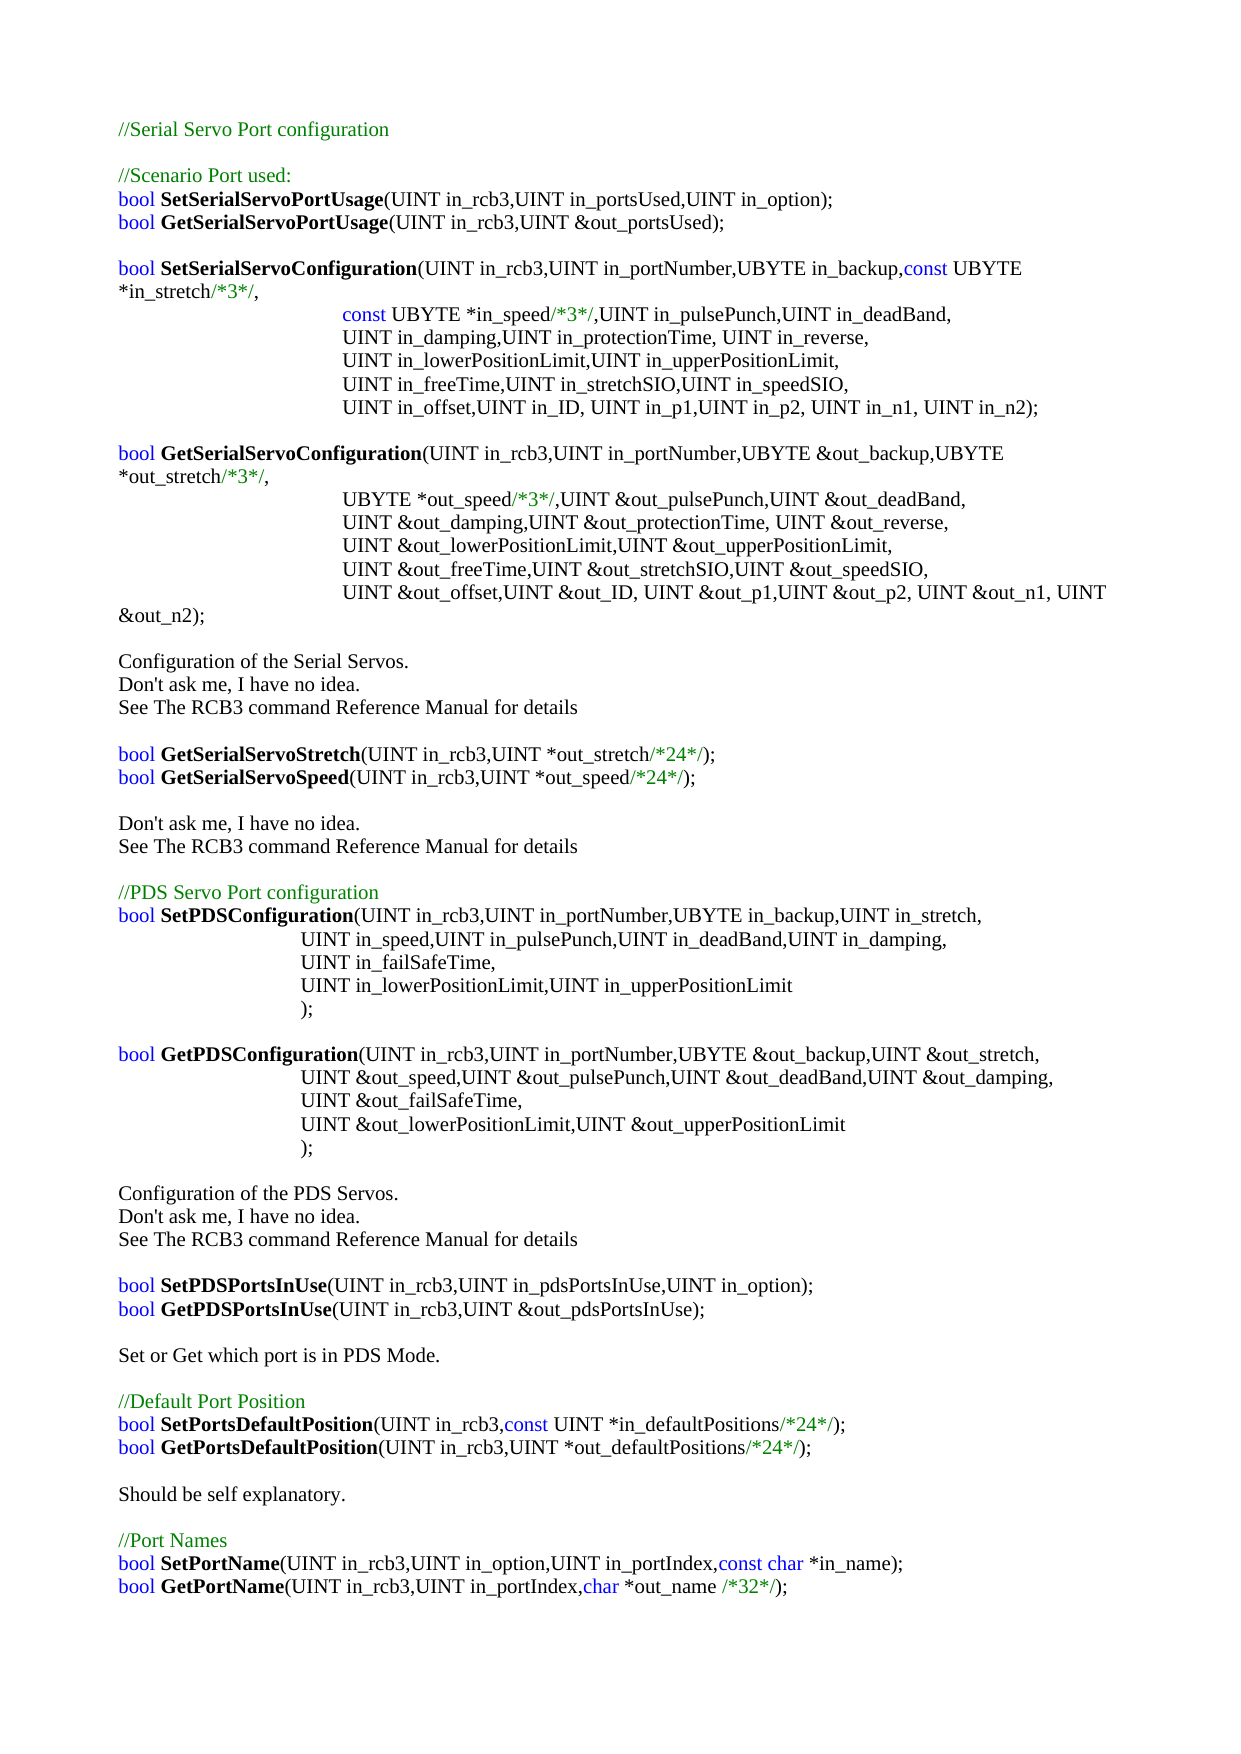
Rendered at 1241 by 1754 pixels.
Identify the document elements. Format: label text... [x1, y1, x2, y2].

text //Port Names [118, 1529, 1122, 1552]
text bool GetSerialServoConfiguration(UINT in_rcb3,UINT in_portNumber,UBYTE &out_backup,UBYTE *out_stretch/*3*/, [118, 442, 1122, 488]
text ); [118, 997, 1122, 1020]
text //Serial Servo Port configuration [118, 118, 1122, 141]
text UINT &out_failSafeTime, [118, 1089, 1122, 1112]
text bool GetPDSConfiguration(UINT in_rcb3,UINT in_portNumber,UBYTE &out_backup,UINT &out_stretch, [118, 1043, 1122, 1066]
text UINT in_lowerPositionLimit,UINT in_upperPositionLimit, [118, 349, 1122, 372]
text Don't ask me, I have no idea. [118, 1205, 1122, 1228]
text //PDS Servo Port configuration [118, 881, 1122, 904]
text //Scenario Port used: [118, 164, 1122, 187]
text const UBYTE *in_speed/*3*/,UINT in_pulsePunch,UINT in_deadBand, [118, 303, 1122, 326]
text bool GetSerialServoPortUsage(UINT in_rcb3,UINT &out_portsUsed); [118, 211, 1122, 234]
text bool SetSerialServoConfiguration(UINT in_rcb3,UINT in_portNumber,UBYTE in_backup,const UBYTE *in_stretch/*3*/, [118, 257, 1122, 303]
text bool GetPDSPortsInUse(UINT in_rcb3,UINT &out_pdsPortsInUse); [118, 1297, 1122, 1321]
text bool SetPDSConfiguration(UINT in_rcb3,UINT in_portNumber,UBYTE in_backup,UINT in_stretch, [118, 904, 1122, 927]
text UINT &out_freeTime,UINT &out_stretchSIO,UINT &out_speedSIO, [118, 557, 1122, 581]
text UINT in_damping,UINT in_protectionTime, UINT in_reverse, [118, 326, 1122, 349]
text Configuration of the Serial Servos. [118, 650, 1122, 673]
text //Default Port Position [118, 1390, 1122, 1413]
text bool SetPortName(UINT in_rcb3,UINT in_option,UINT in_portIndex,const char *in_name); [118, 1552, 1122, 1575]
text Don't ask me, I have no idea. [118, 812, 1122, 835]
text bool SetPDSPortsInUse(UINT in_rcb3,UINT in_pdsPortsInUse,UINT in_option); [118, 1274, 1122, 1297]
text bool GetPortsDefaultPosition(UINT in_rcb3,UINT *out_defaultPositions/*24*/); [118, 1436, 1122, 1459]
text UBYTE *out_speed/*3*/,UINT &out_pulsePunch,UINT &out_deadBand, [118, 488, 1122, 511]
text bool SetSerialServoPortUsage(UINT in_rcb3,UINT in_portsUsed,UINT in_option); [118, 187, 1122, 211]
text See The RCB3 command Reference Manual for details [118, 1228, 1122, 1251]
text UINT &out_speed,UINT &out_pulsePunch,UINT &out_deadBand,UINT &out_damping, [118, 1066, 1122, 1089]
text See The RCB3 command Reference Manual for details [118, 835, 1122, 858]
text See The RCB3 command Reference Manual for details [118, 696, 1122, 719]
text Set or Get which port is in PDS Mode. [118, 1344, 1122, 1367]
text bool GetPortName(UINT in_rcb3,UINT in_portIndex,char *out_name /*32*/); [118, 1575, 1122, 1598]
text UINT &out_lowerPositionLimit,UINT &out_upperPositionLimit, [118, 534, 1122, 557]
text bool SetPortsDefaultPosition(UINT in_rcb3,const UINT *in_defaultPositions/*24*/); [118, 1413, 1122, 1436]
text bool GetSerialServoSpeed(UINT in_rcb3,UINT *out_speed/*24*/); [118, 766, 1122, 789]
text UINT in_speed,UINT in_pulsePunch,UINT in_deadBand,UINT in_damping, [118, 927, 1122, 951]
text UINT &out_damping,UINT &out_protectionTime, UINT &out_reverse, [118, 511, 1122, 534]
text Configuration of the PDS Servos. [118, 1182, 1122, 1205]
text UINT &out_offset,UINT &out_ID, UINT &out_p1,UINT &out_p2, UINT &out_n1, UINT &out_n2); [118, 581, 1122, 627]
text Don't ask me, I have no idea. [118, 673, 1122, 696]
text bool GetSerialServoStretch(UINT in_rcb3,UINT *out_stretch/*24*/); [118, 742, 1122, 766]
text ); [118, 1136, 1122, 1159]
text UINT &out_lowerPositionLimit,UINT &out_upperPositionLimit [118, 1112, 1122, 1136]
text Should be self explanatory. [118, 1482, 1122, 1506]
text UINT in_freeTime,UINT in_stretchSIO,UINT in_speedSIO, [118, 372, 1122, 396]
text UINT in_lowerPositionLimit,UINT in_upperPositionLimit [118, 974, 1122, 997]
text UINT in_failSafeTime, [118, 951, 1122, 974]
text UINT in_offset,UINT in_ID, UINT in_p1,UINT in_p2, UINT in_n1, UINT in_n2); [118, 396, 1122, 419]
